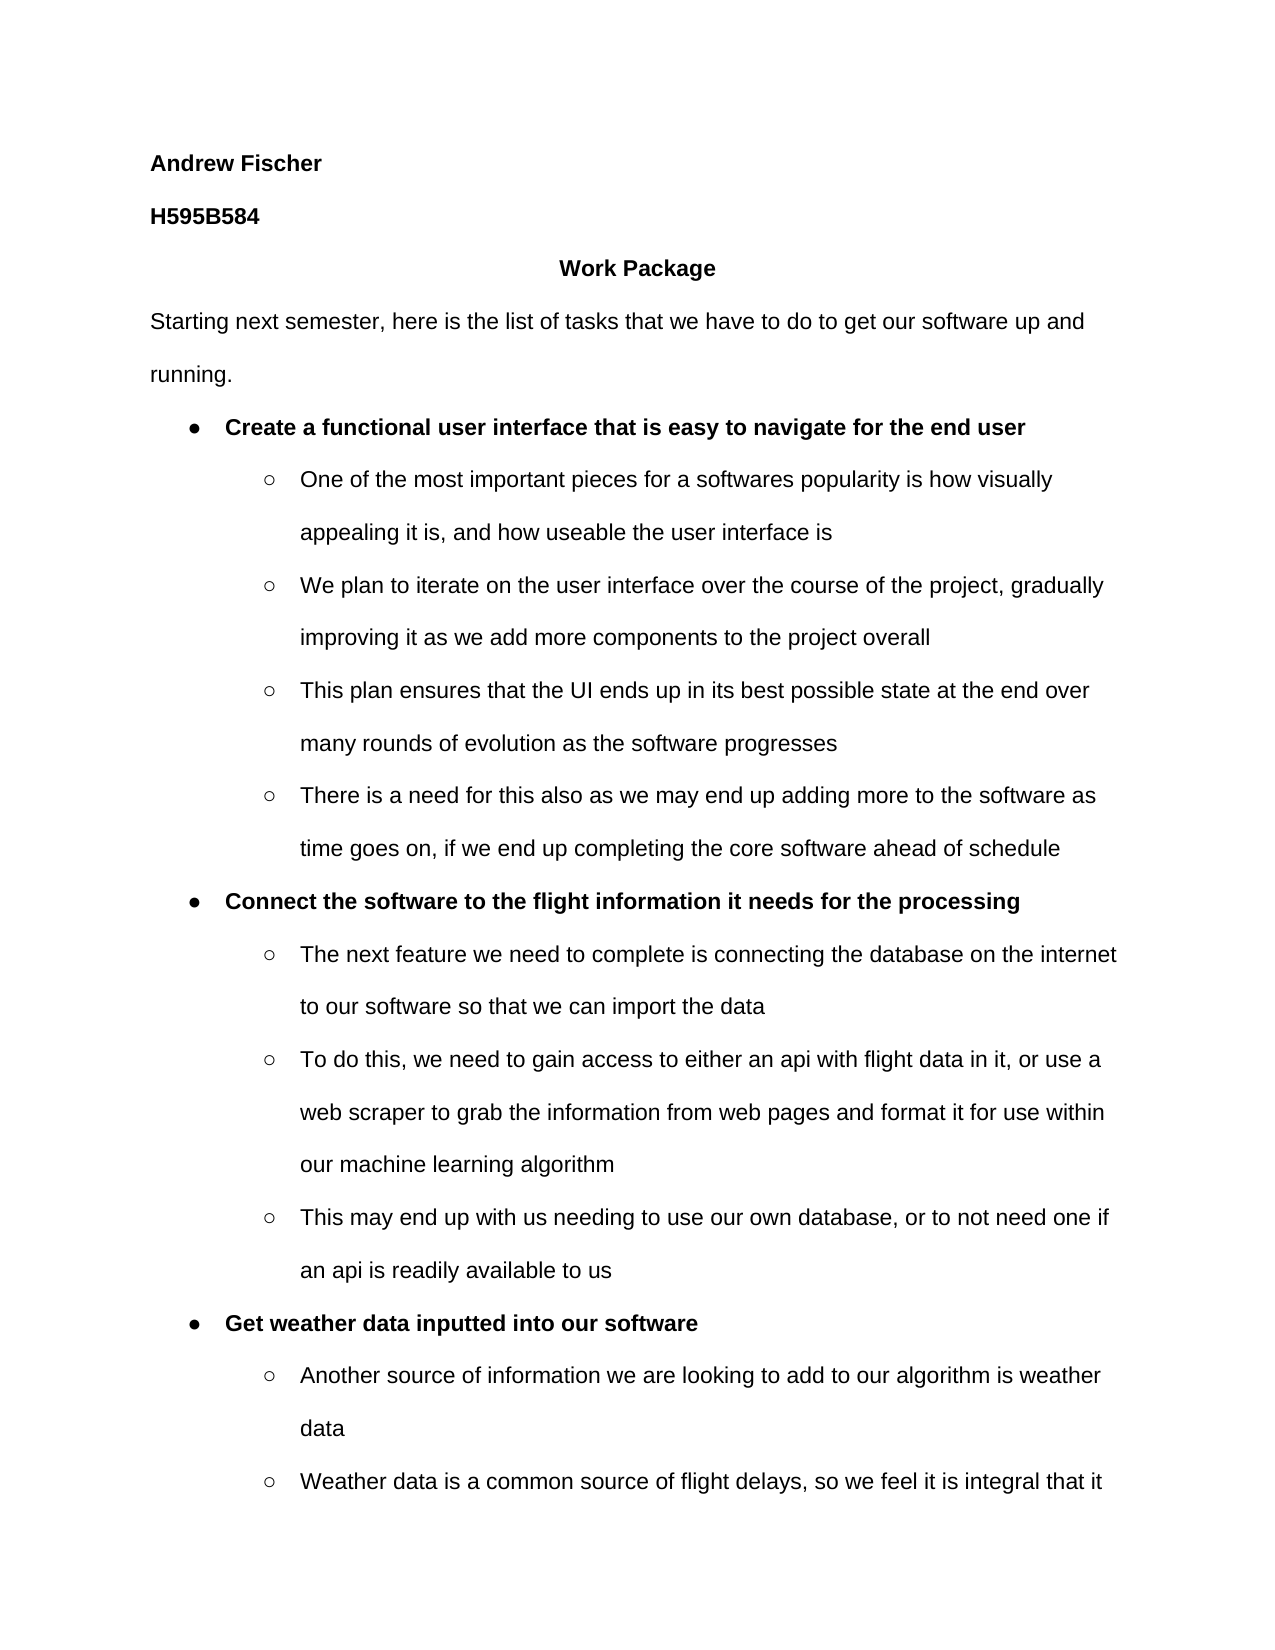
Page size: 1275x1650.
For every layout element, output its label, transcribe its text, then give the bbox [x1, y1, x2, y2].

list This may end up with us needing to use our own database, or to not need one if an api is readily available to us [262, 1204, 1125, 1283]
list To do this, we need to gain access to either an api with flight data in it, or use a web scraper to grab the information from web pages and format it for use within our machine learning algorithm [262, 1046, 1125, 1178]
list Another source of information we are looking to add to our algorithm is weather data [262, 1362, 1125, 1441]
list Create a functional user interface that is easy to navigate for the end user [187, 413, 1125, 440]
list There is a need for this also as we may end up adding more to the software as time goes on, if we end up completing the core software ahead of schedule [262, 782, 1125, 862]
text Starting next semester, here is the list of tasks that we have to do to get our software up and running. [150, 308, 1125, 387]
list The next feature we need to complete is connecting the database on the internet to our software so that we can import the data [262, 941, 1125, 1020]
text Work Package [150, 255, 1125, 282]
list Get weather data inputted into our software [187, 1309, 1125, 1336]
list Connect the software to the flight information it needs for the processing [187, 888, 1125, 914]
text H595B584 [150, 203, 1125, 229]
list We plan to iterate on the user interface over the course of the project, gradually improving it as we add more components to the project overall [262, 572, 1125, 651]
list One of the most important pieces for a softwares popularity is how visually appealing it is, and how useable the user interface is [262, 466, 1125, 545]
text Andrew Fischer [150, 150, 1125, 176]
list This plan ensures that the UI ends up in its best possible state at the end over many rounds of evolution as the software progresses [262, 677, 1125, 756]
list Weather data is a common source of flight delays, so we feel it is integral that it [262, 1468, 1125, 1494]
